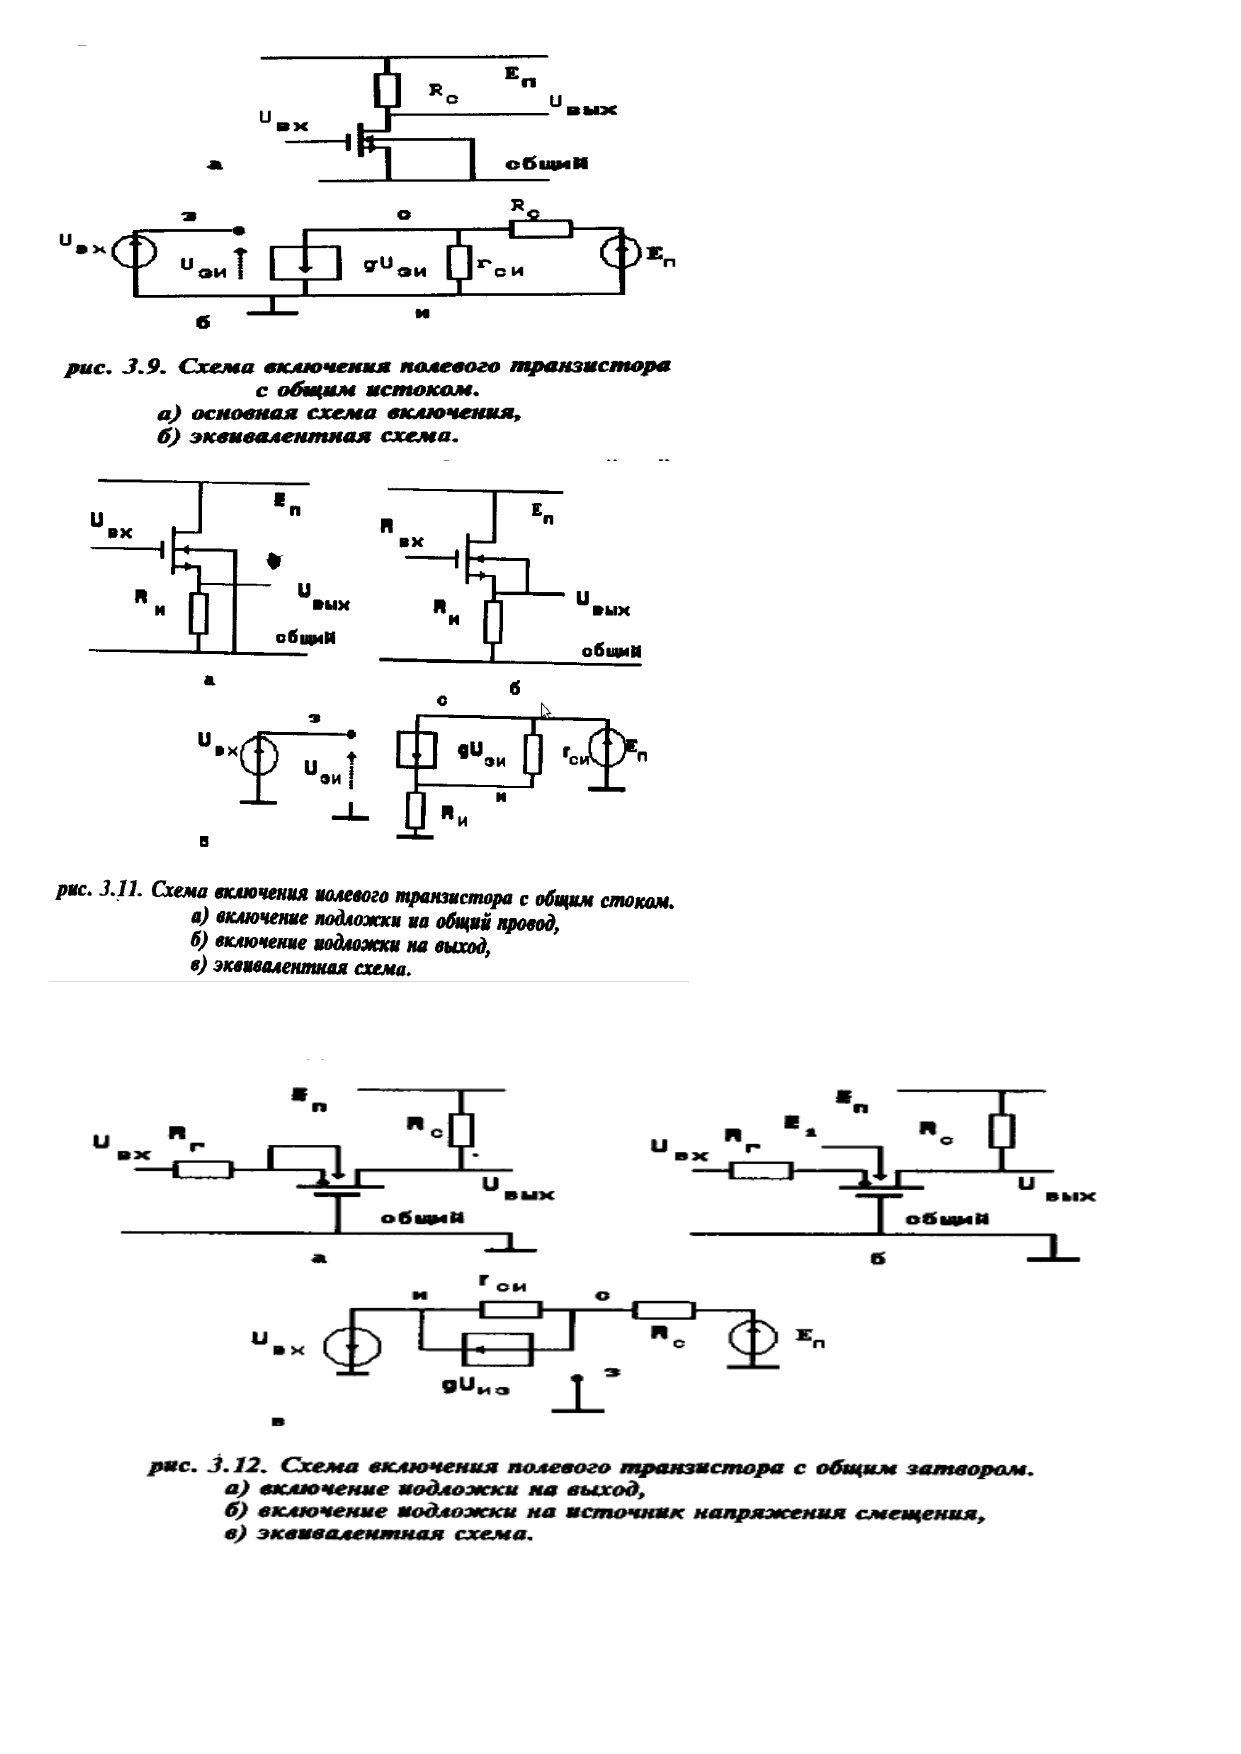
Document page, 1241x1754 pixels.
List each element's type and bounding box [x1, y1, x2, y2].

picture [78, 1059, 1122, 1563]
picture [45, 45, 720, 982]
